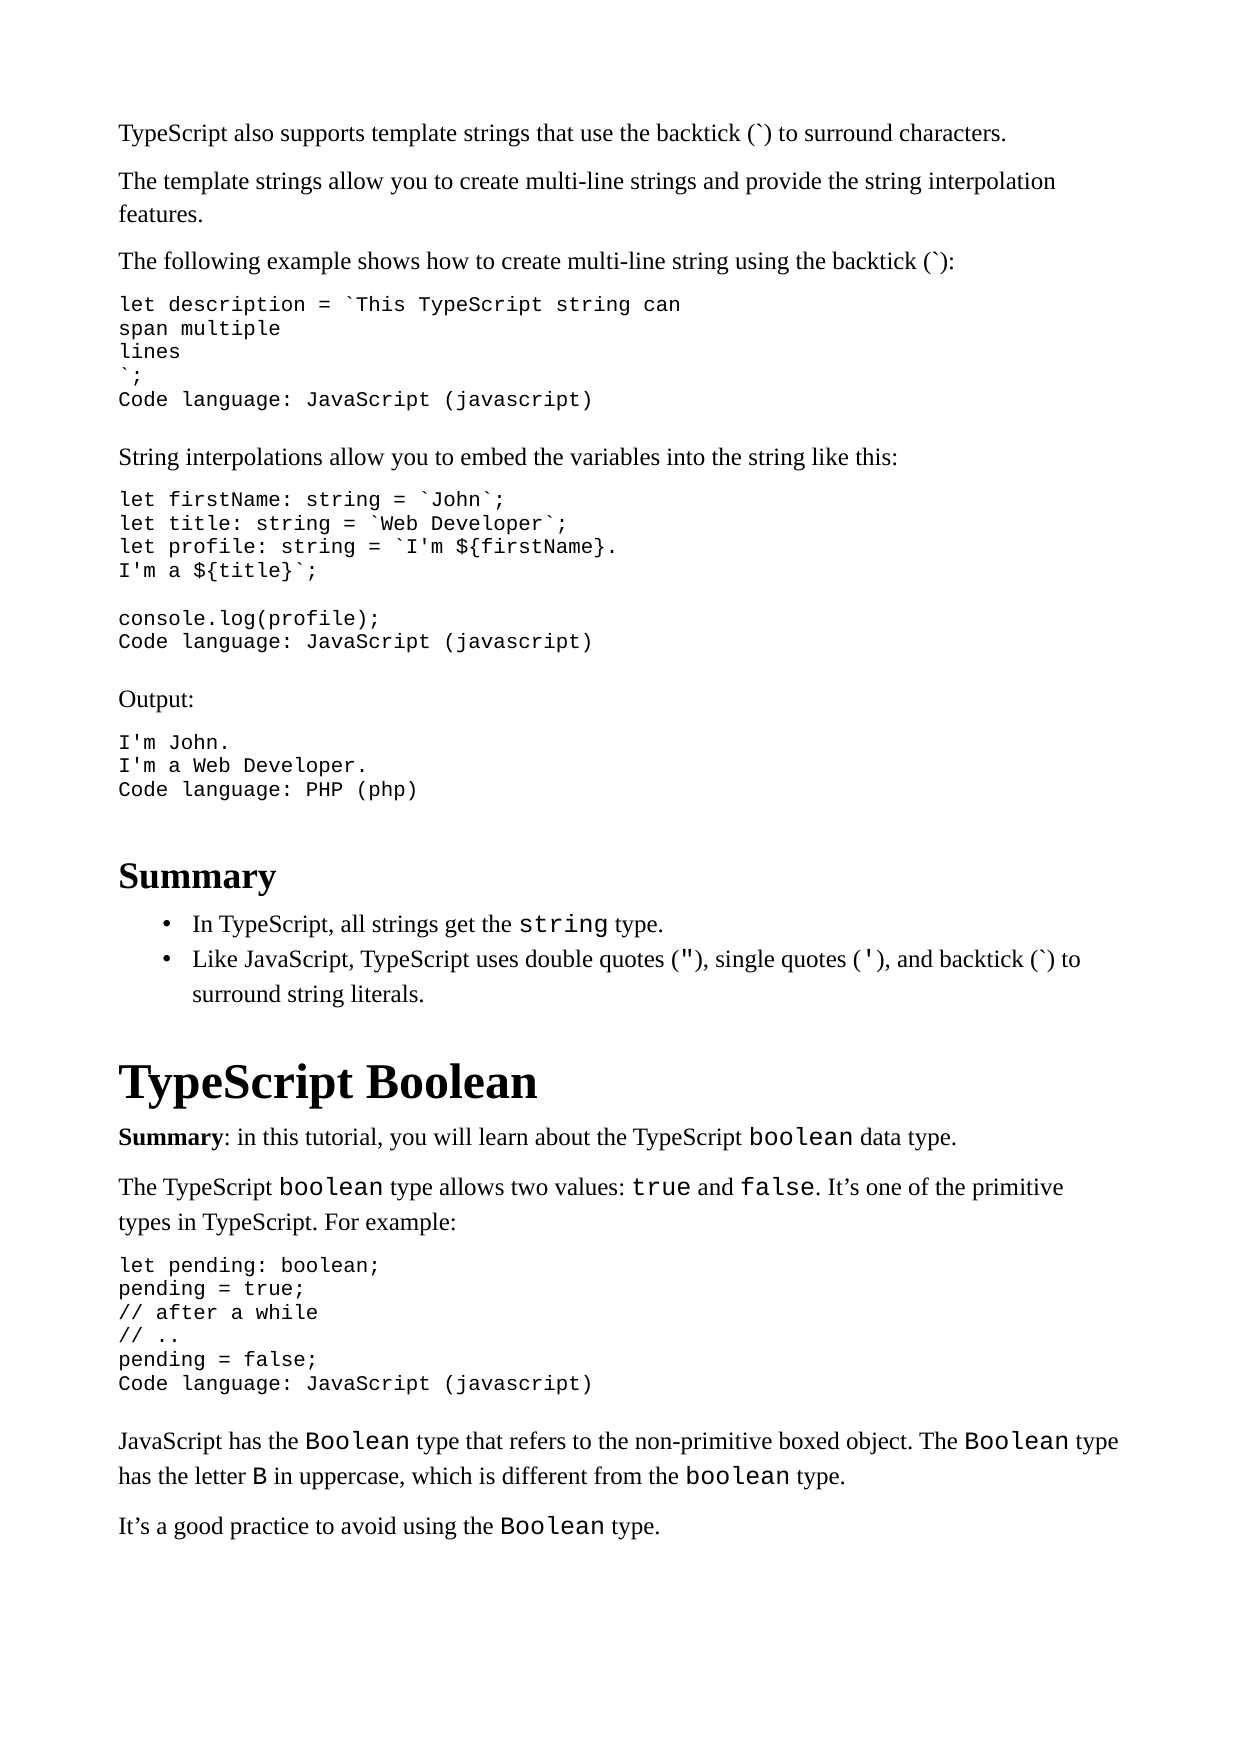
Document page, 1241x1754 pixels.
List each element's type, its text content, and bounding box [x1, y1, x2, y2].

text The TypeScript boolean type allows two values: true and false. It’s one of the primitive types in TypeScript. For example: [118, 1172, 1122, 1236]
list In TypeScript, all strings get the string type. [162, 909, 1122, 939]
text pending = false; [118, 1349, 1122, 1373]
text lines [118, 341, 1122, 365]
text // .. [118, 1326, 1122, 1349]
text // after a while [118, 1302, 1122, 1326]
text The following example shows how to create multi-line string using the backtick (`): [118, 246, 1122, 275]
text Output: [118, 684, 1122, 713]
subtitle TypeScript Boolean [118, 1052, 1122, 1109]
text let description = `This TypeScript string can [118, 294, 1122, 318]
text String interpolations allow you to embed the variables into the string like this: [118, 442, 1122, 470]
text Code language: JavaScript (javascript) [118, 631, 1122, 655]
text I'm a Web Developer. [118, 756, 1122, 779]
text Code language: JavaScript (javascript) [118, 388, 1122, 412]
text Code language: PHP (php) [118, 779, 1122, 803]
text pending = true; [118, 1278, 1122, 1302]
text let profile: string = `I'm ${firstName}. [118, 537, 1122, 560]
text I'm John. [118, 732, 1122, 756]
text The template strings allow you to create multi-line strings and provide the string interpolation features. [118, 166, 1122, 227]
text let firstName: string = `John`; [118, 489, 1122, 513]
text Summary: in this tutorial, you will learn about the TypeScript boolean data type. [118, 1122, 1122, 1153]
text Code language: JavaScript (javascript) [118, 1373, 1122, 1396]
list Like JavaScript, TypeScript uses double quotes ("), single quotes ('), and backtick (`) to surround string literals. [162, 944, 1122, 1008]
text JavaScript has the Boolean type that refers to the non-primitive boxed object. The Boolean type has the letter B in uppercase, which is different from the boolean type. [118, 1426, 1122, 1492]
text I'm a ${title}`; [118, 560, 1122, 584]
text let pending: boolean; [118, 1254, 1122, 1278]
text console.log(profile); [118, 607, 1122, 631]
text It’s a good practice to avoid using the Boolean type. [118, 1511, 1122, 1542]
text span multiple [118, 318, 1122, 341]
text `; [118, 365, 1122, 388]
text let title: string = `Web Developer`; [118, 513, 1122, 537]
subtitle Summary [118, 853, 1122, 896]
text TypeScript also supports template strings that use the backtick (`) to surround characters. [118, 118, 1122, 147]
